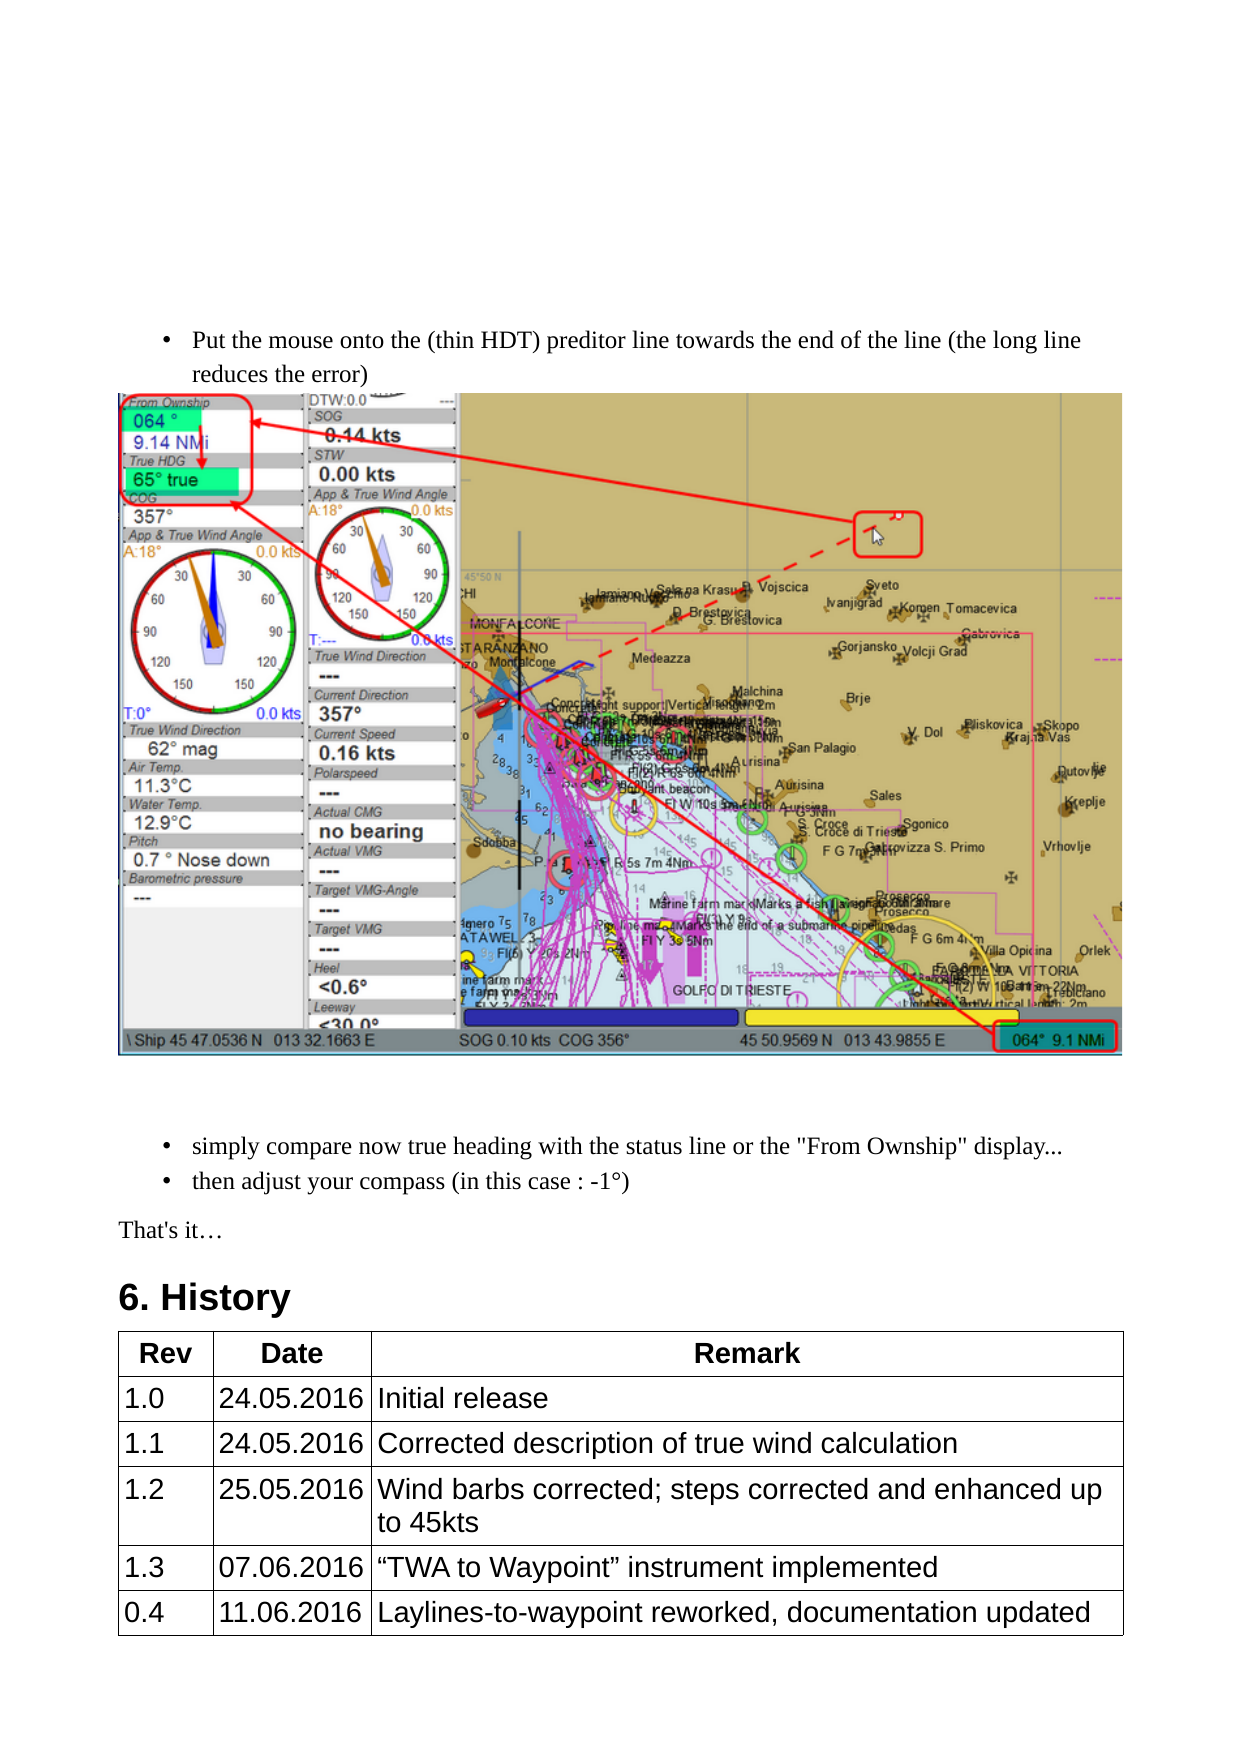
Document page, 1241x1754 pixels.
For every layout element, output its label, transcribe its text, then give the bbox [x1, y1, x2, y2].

table_cell 1.3 [119, 1546, 213, 1589]
table_cell 1.1 [119, 1422, 213, 1466]
list Put the mouse onto the (thin HDT) preditor line towards the end of the line (the long line reduces the error) [162, 325, 1122, 388]
list simply compare now true heading with the status line or the "From Ownship" display... [162, 1131, 1122, 1160]
table_cell Wind barbs corrected; steps corrected and enhanced up to 45kts [372, 1467, 1123, 1544]
table_cell “TWA to Waypoint” instrument implemented [372, 1546, 1123, 1589]
list then adjust your compass (in this case : -1°) [162, 1166, 1122, 1194]
table_cell 24.05.2016 [214, 1422, 371, 1466]
table_cell 25.05.2016 [214, 1467, 371, 1544]
table_cell 07.06.2016 [214, 1546, 371, 1589]
table_cell 11.06.2016 [214, 1591, 371, 1635]
text That's it… [118, 1215, 1122, 1244]
table_header Rev [119, 1332, 213, 1376]
table_cell 24.05.2016 [214, 1377, 371, 1421]
table_header Date [214, 1332, 371, 1376]
subtitle 6. History [118, 1274, 1122, 1318]
table_cell 1.0 [119, 1377, 213, 1421]
table_cell 0.4 [119, 1591, 213, 1635]
table_header Remark [372, 1332, 1123, 1376]
table_cell Laylines-to-waypoint reworked, documentation updated [372, 1591, 1123, 1635]
table_cell Initial release [372, 1377, 1123, 1421]
picture [118, 393, 1123, 1057]
table_cell Corrected description of true wind calculation [372, 1422, 1123, 1466]
table_cell 1.2 [119, 1467, 213, 1544]
